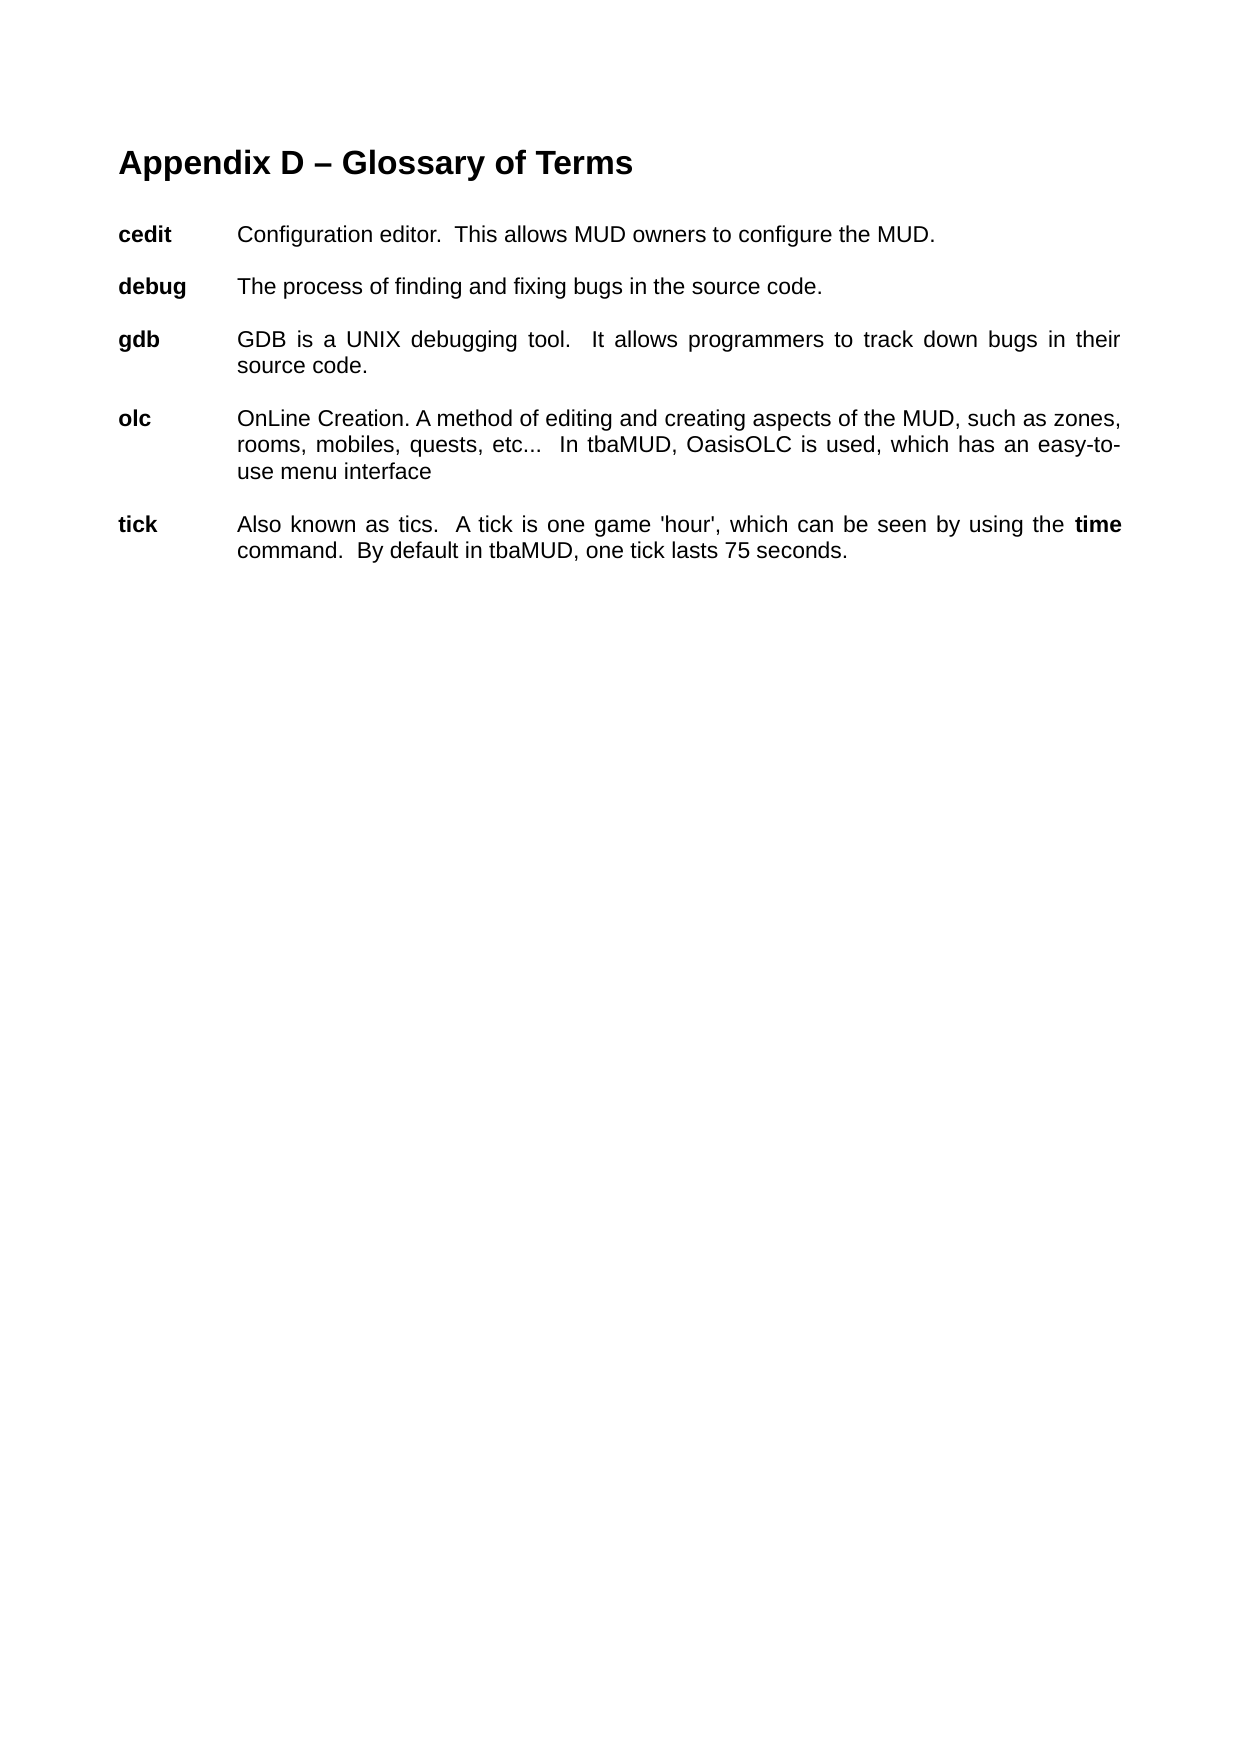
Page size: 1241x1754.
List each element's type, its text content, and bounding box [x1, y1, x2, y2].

text olc OnLine Creation. A method of editing and creating aspects of the MUD, such as zones, rooms, mobiles, quests, etc... In tbaMUD, OasisOLC is used, which has an easy-to-use menu interface [118, 405, 1122, 484]
text cedit Configuration editor. This allows MUD owners to configure the MUD. [118, 221, 1122, 247]
subtitle Appendix D – Glossary of Terms [118, 143, 1122, 182]
text debug The process of finding and fixing bugs in the source code. [118, 273, 1122, 300]
text gdb GDB is a UNIX debugging tool. It allows programmers to track down bugs in their source code. [118, 326, 1122, 379]
text tick Also known as tics. A tick is one game 'hour', which can be seen by using the time command. By default in tbaMUD, one tick lasts 75 seconds. [118, 511, 1122, 563]
